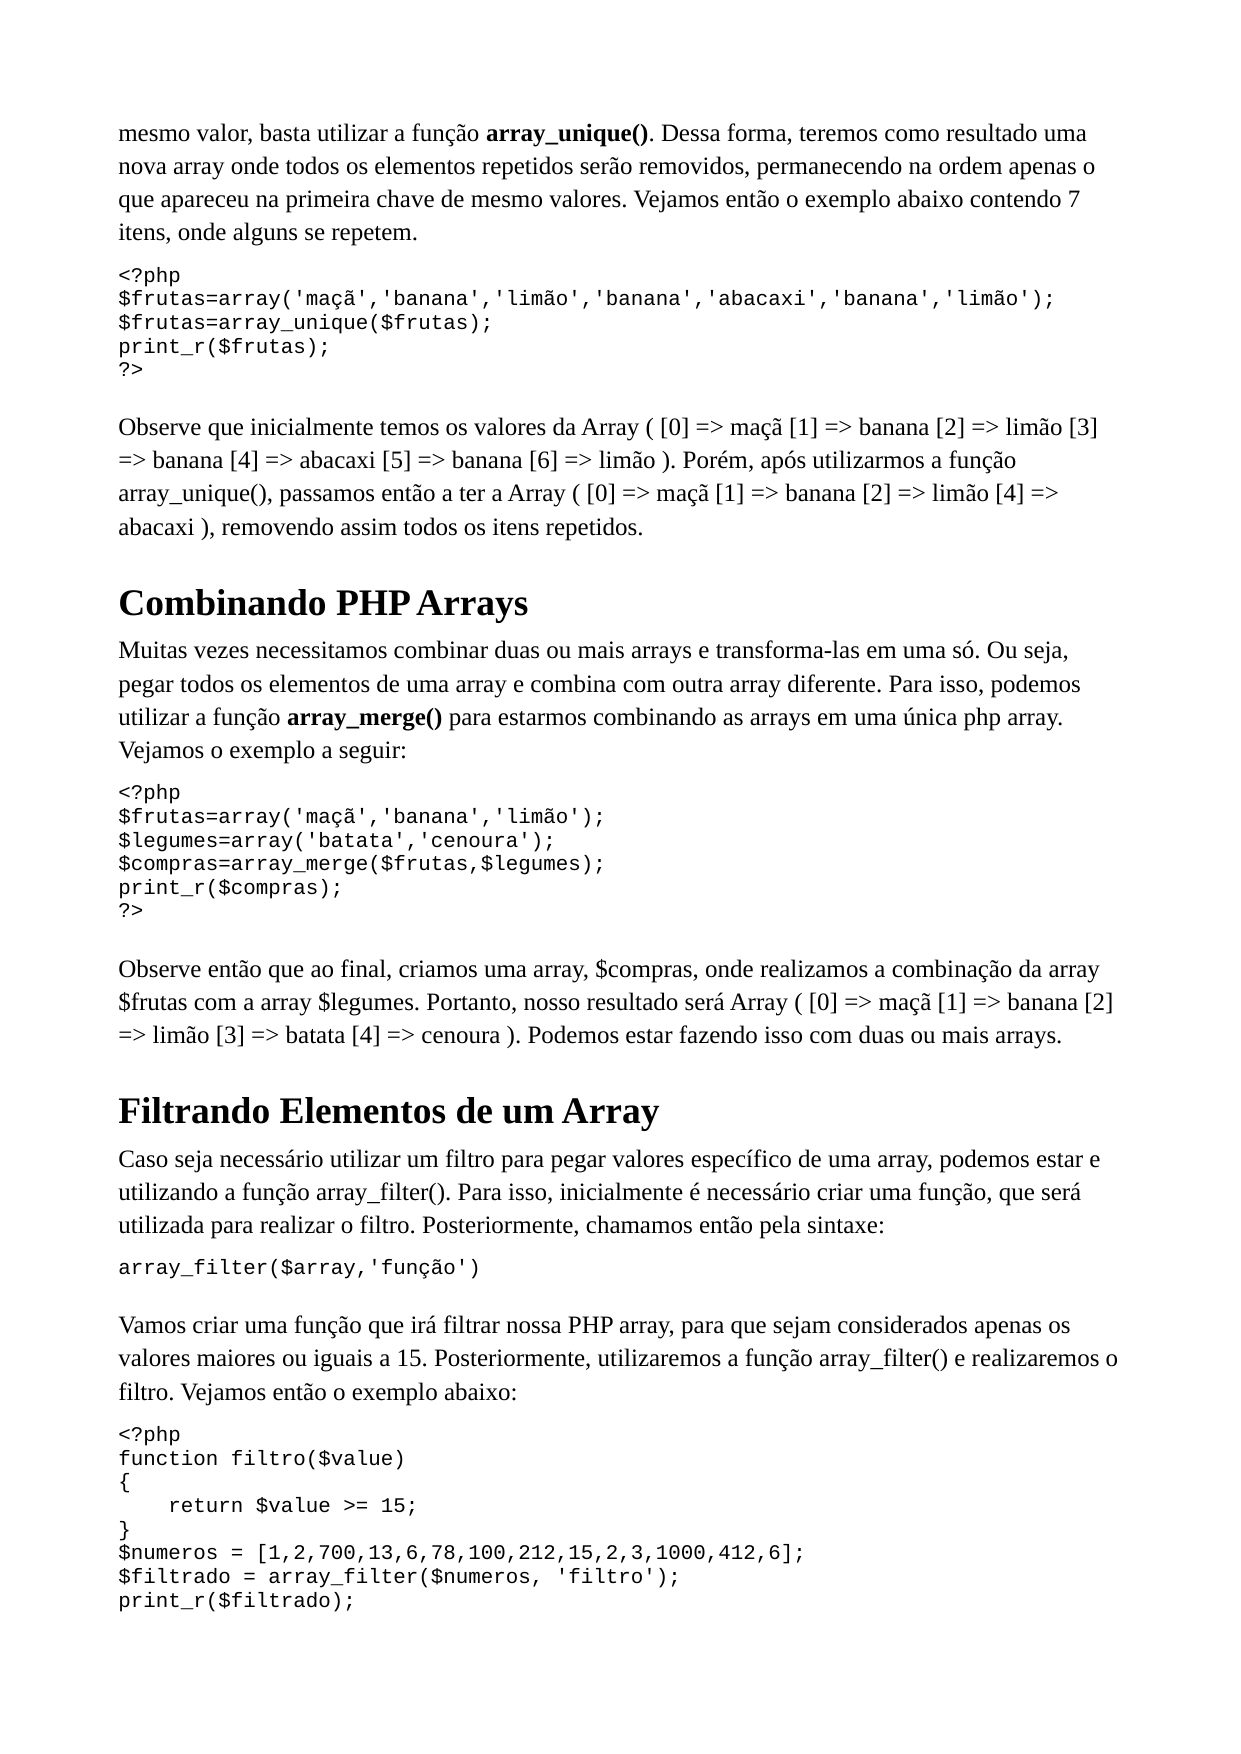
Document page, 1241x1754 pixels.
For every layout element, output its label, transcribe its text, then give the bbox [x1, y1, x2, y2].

text $frutas=array_unique($frutas); [118, 312, 1122, 336]
text <?php [118, 265, 1122, 288]
text Vamos criar uma função que irá filtrar nossa PHP array, para que sejam considerados apenas os valores maiores ou iguais a 15. Posteriormente, utilizaremos a função array_filter() e realizaremos o filtro. Vejamos então o exemplo abaixo: [118, 1311, 1122, 1405]
subtitle Combinando PHP Arrays [118, 580, 1122, 623]
text <?php [118, 782, 1122, 806]
subtitle Filtrando Elementos de um Array [118, 1088, 1122, 1131]
text return $value >= 15; [118, 1495, 1122, 1519]
text $numeros = [1,2,700,13,6,78,100,212,15,2,3,1000,412,6]; [118, 1542, 1122, 1566]
text Muitas vezes necessitamos combinar duas ou mais arrays e transforma-las em uma só. Ou seja, pegar todos os elementos de uma array e combina com outra array diferente. Para isso, podemos utilizar a função array_merge() para estarmos combinando as arrays em uma única php array. Vejamos o exemplo a seguir: [118, 636, 1122, 763]
text print_r($compras); [118, 877, 1122, 901]
text Observe então que ao final, criamos uma array, $compras, onde realizamos a combinação da array $frutas com a array $legumes. Portanto, nosso resultado será Array ( [0] => maçã [1] => banana [2] => limão [3] => batata [4] => cenoura ). Podemos estar fazendo isso com duas ou mais arrays. [118, 954, 1122, 1048]
text Observe que inicialmente temos os valores da Array ( [0] => maçã [1] => banana [2] => limão [3] => banana [4] => abacaxi [5] => banana [6] => limão ). Porém, após utilizarmos a função array_unique(), passamos então a ter a Array ( [0] => maçã [1] => banana [2] => limão [4] => abacaxi ), removendo assim todos os itens repetidos. [118, 412, 1122, 540]
text $legumes=array('batata','cenoura'); [118, 829, 1122, 853]
text mesmo valor, basta utilizar a função array_unique(). Dessa forma, teremos como resultado uma nova array onde todos os elementos repetidos serão removidos, permanecendo na ordem apenas o que apareceu na primeira chave de mesmo valores. Vejamos então o exemplo abaixo contendo 7 itens, onde alguns se repetem. [118, 118, 1122, 246]
text $frutas=array('maçã','banana','limão','banana','abacaxi','banana','limão'); [118, 288, 1122, 312]
text { [118, 1471, 1122, 1495]
text print_r($filtrado); [118, 1590, 1122, 1613]
text Caso seja necessário utilizar um filtro para pegar valores específico de uma array, podemos estar e utilizando a função array_filter(). Para isso, inicialmente é necessário criar uma função, que será utilizada para realizar o filtro. Posteriormente, chamamos então pela sintaxe: [118, 1144, 1122, 1238]
text print_r($frutas); [118, 336, 1122, 359]
text ?> [118, 359, 1122, 383]
text ?> [118, 901, 1122, 924]
text array_filter($array,'função') [118, 1257, 1122, 1281]
text $frutas=array('maçã','banana','limão'); [118, 806, 1122, 829]
text <?php [118, 1424, 1122, 1448]
text $filtrado = array_filter($numeros, 'filtro'); [118, 1566, 1122, 1590]
text $compras=array_merge($frutas,$legumes); [118, 853, 1122, 877]
text } [118, 1519, 1122, 1542]
text function filtro($value) [118, 1448, 1122, 1471]
